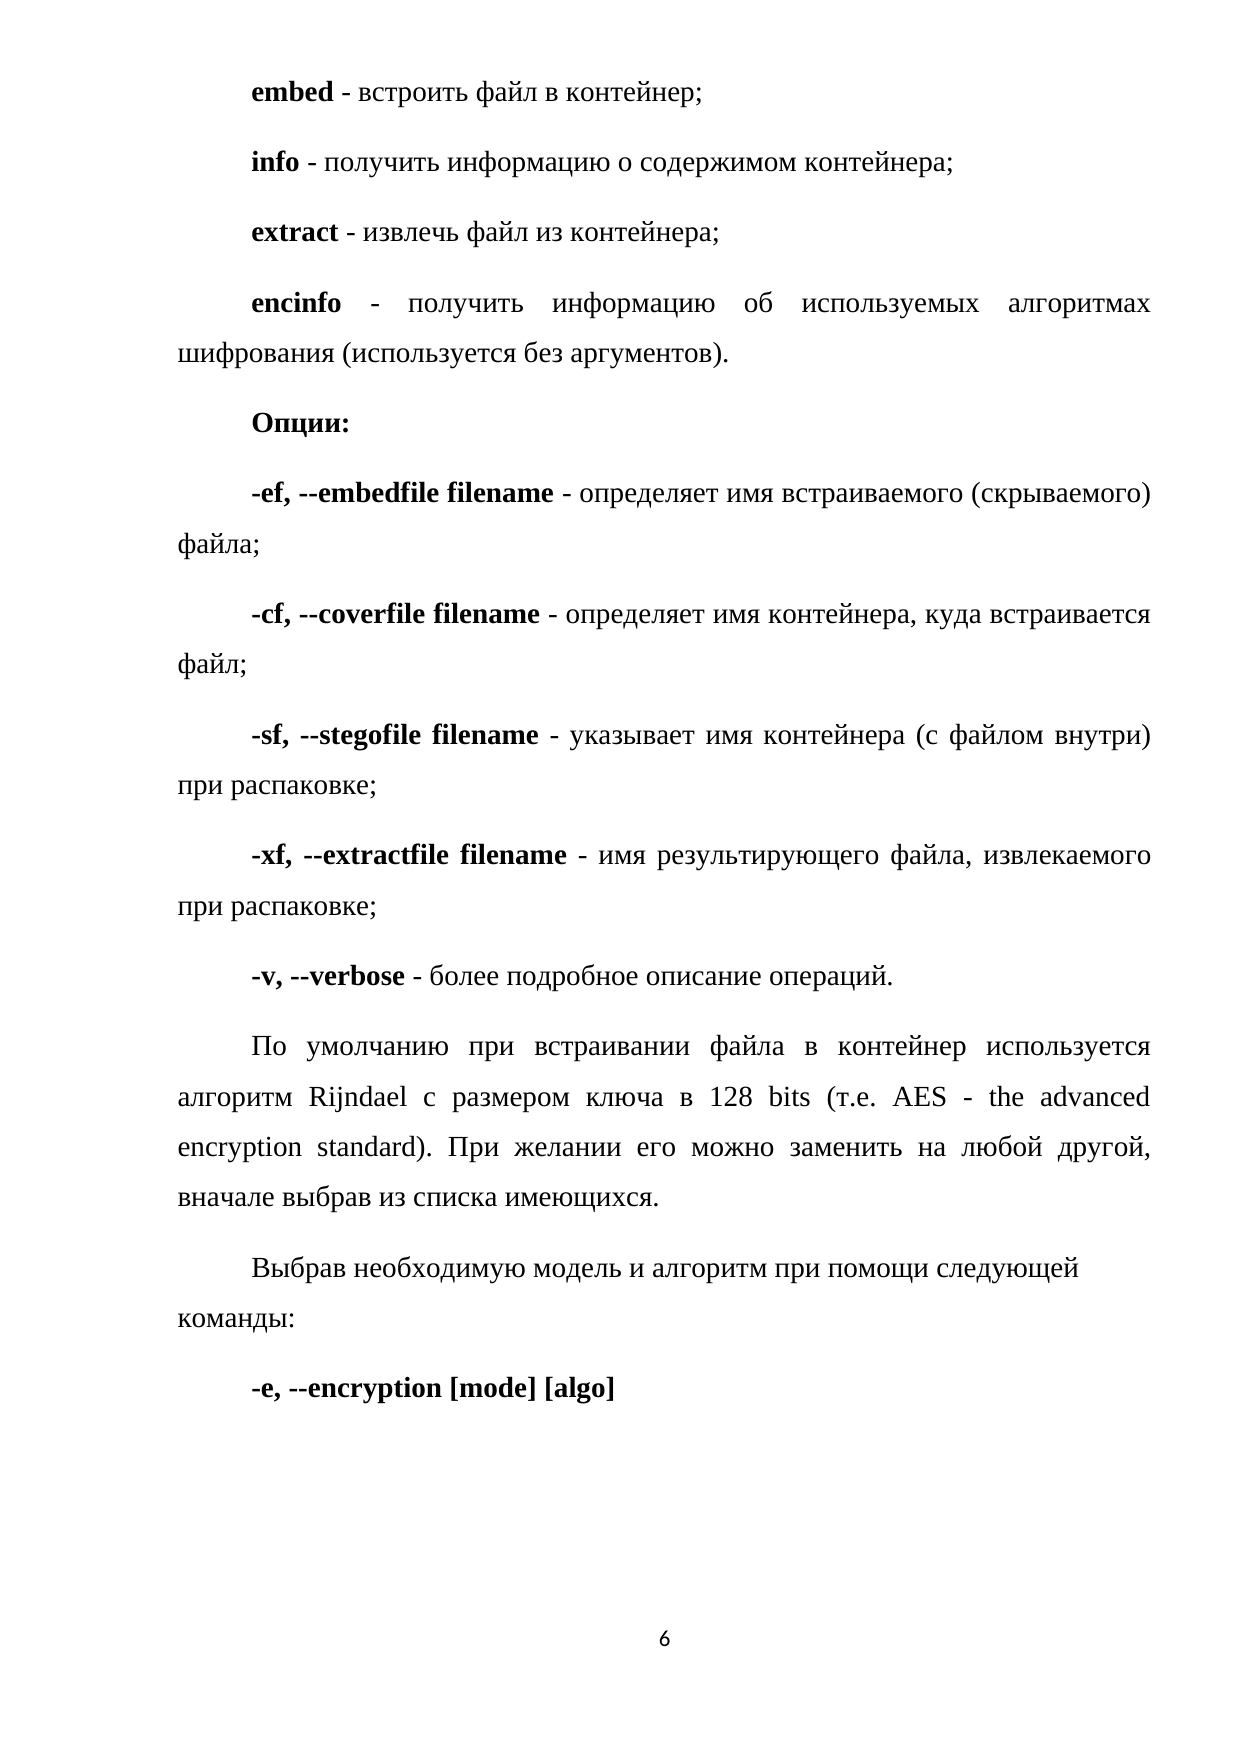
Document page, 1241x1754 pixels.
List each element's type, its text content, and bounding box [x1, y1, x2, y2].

text Выбрав необходимую модель и алгоритм при помощи следующей команды: [177, 1250, 1152, 1333]
text -e, --encryption [mode] [algo] [177, 1370, 1152, 1404]
text -sf, --stegofile filename - указывает имя контейнера (с файлом внутри) при распаковке; [177, 717, 1152, 801]
text По умолчанию при встраивании файла в контейнер используется алгоритм Rijndael с размером ключа в 128 bits (т.е. AES - the advanced encryption standard). При желании его можно заменить на любой другой, вначале выбрав из списка имеющихся. [177, 1028, 1152, 1213]
text info - получить информацию о содержимом контейнера; [177, 144, 1152, 178]
text -v, --verbose - более подробное описание операций. [177, 958, 1152, 992]
text -xf, --extractfile filename - имя результирующего файла, извлекаемого при распаковке; [177, 837, 1152, 921]
text -cf, --coverfile filename - определяет имя контейнера, куда встраивается файл; [177, 596, 1152, 680]
text extract - извлечь файл из контейнера; [177, 214, 1152, 248]
text Опции: [177, 405, 1152, 439]
text encinfo - получить информацию об используемых алгоритмах шифрования (используется без аргументов). [177, 285, 1152, 368]
text embed - встроить файл в контейнер; [177, 74, 1152, 107]
text -ef, --embedfile filename - определяет имя встраиваемого (скрываемого) файла; [177, 476, 1152, 559]
